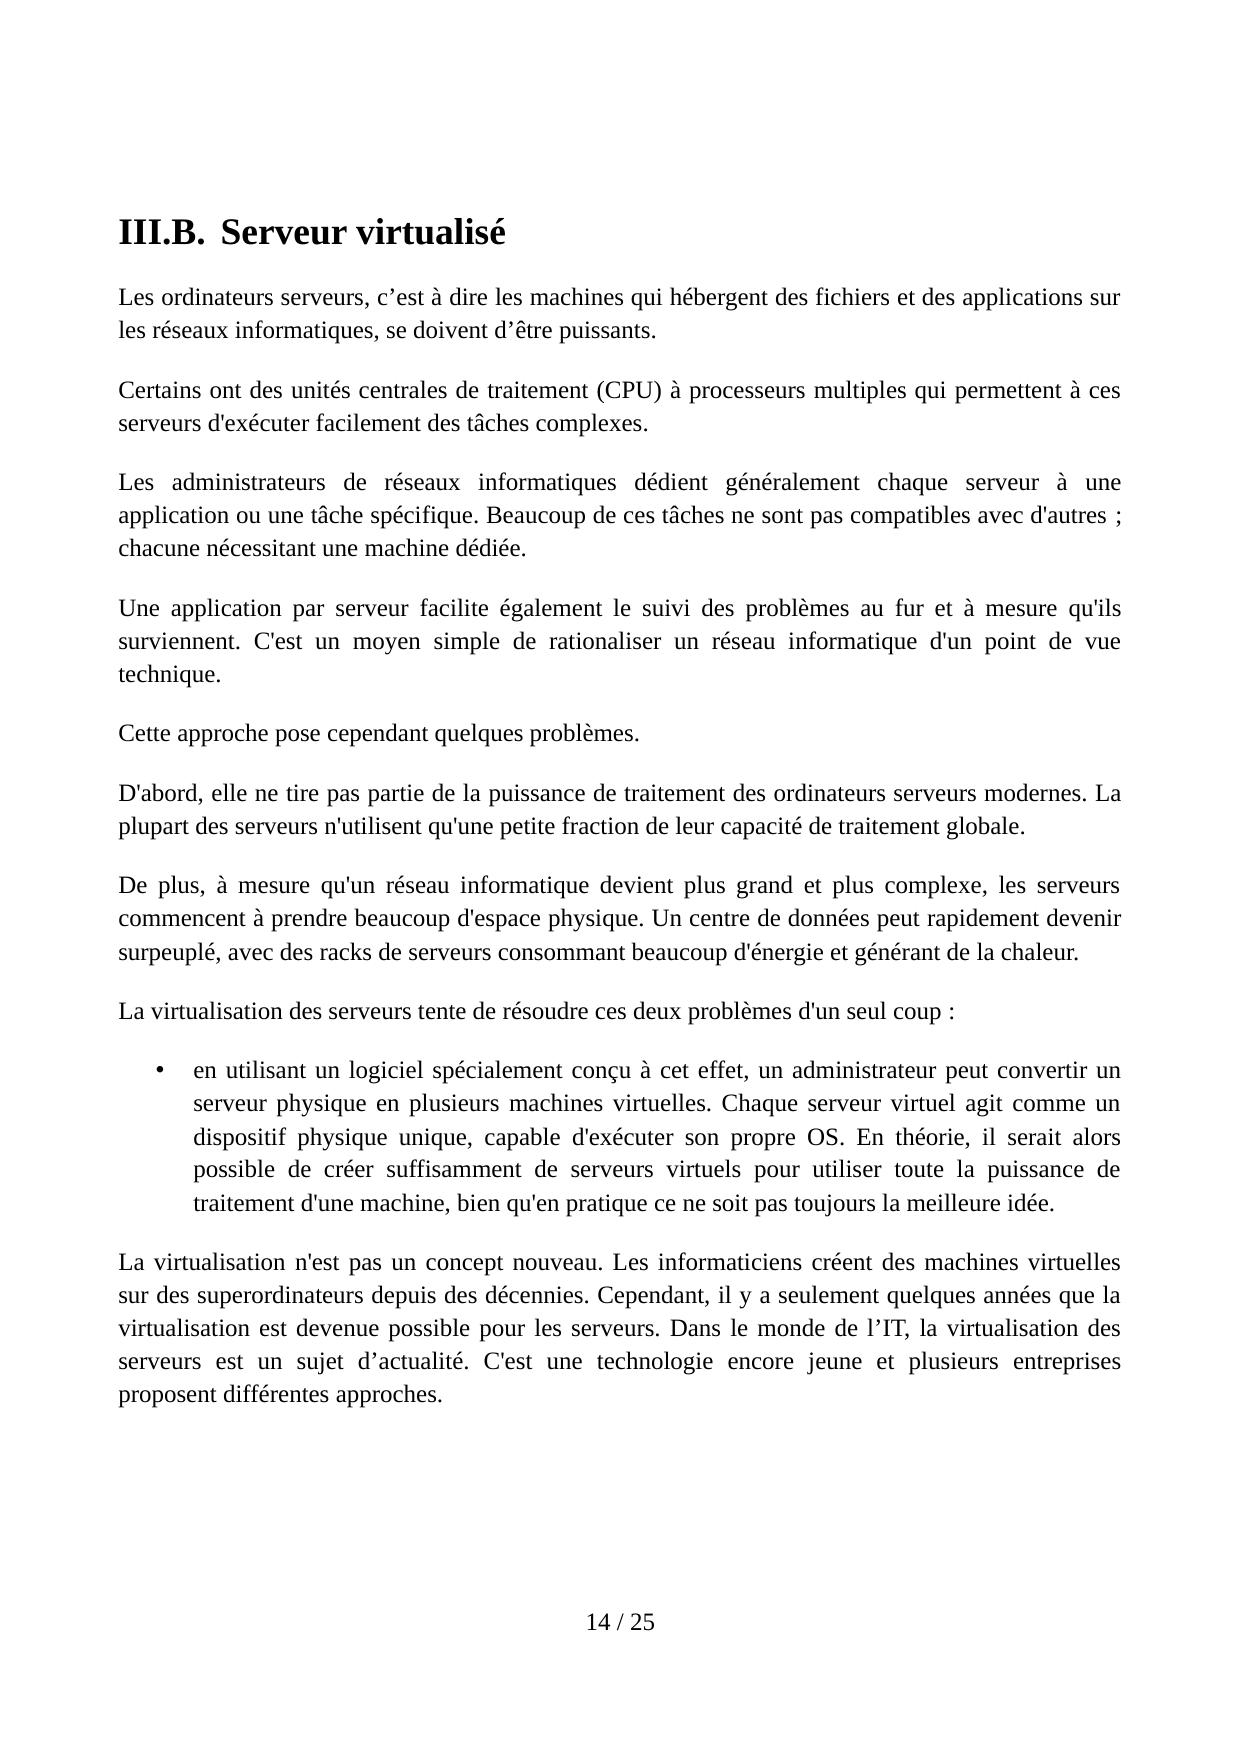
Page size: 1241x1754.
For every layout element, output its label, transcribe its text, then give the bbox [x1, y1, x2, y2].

text La virtualisation des serveurs tente de résoudre ces deux problèmes d'un seul coup : [118, 996, 1122, 1025]
text Les ordinateurs serveurs, c’est à dire les machines qui hébergent des fichiers et des applications sur les réseaux informatiques, se doivent d’être puissants. [118, 282, 1122, 344]
text D'abord, elle ne tire pas partie de la puissance de traitement des ordinateurs serveurs modernes. La plupart des serveurs n'utilisent qu'une petite fraction de leur capacité de traitement globale. [118, 778, 1122, 840]
list en utilisant un logiciel spécialement conçu à cet effet, un administrateur peut convertir un serveur physique en plusieurs machines virtuelles. Chaque serveur virtuel agit comme un dispositif physique unique, capable d'exécuter son propre OS. En théorie, il serait alors possible de créer suffisamment de serveurs virtuels pour utiliser toute la puissance de traitement d'une machine, bien qu'en pratique ce ne soit pas toujours la meilleure idée. [156, 1056, 1122, 1216]
text Une application par serveur facilite également le suivi des problèmes au fur et à mesure qu'ils surviennent. C'est un moyen simple de rationaliser un réseau informatique d'un point de vue technique. [118, 593, 1122, 688]
text La virtualisation n'est pas un concept nouveau. Les informaticiens créent des machines virtuelles sur des superordinateurs depuis des décennies. Cependant, il y a seulement quelques années que la virtualisation est devenue possible pour les serveurs. Dans le monde de l’IT, la virtualisation des serveurs est un sujet d’actualité. C'est une technologie encore jeune et plusieurs entreprises proposent différentes approches. [118, 1247, 1122, 1408]
text De plus, à mesure qu'un réseau informatique devient plus grand et plus complexe, les serveurs commencent à prendre beaucoup d'espace physique. Un centre de données peut rapidement devenir surpeuplé, avec des racks de serveurs consommant beaucoup d'énergie et générant de la chaleur. [118, 871, 1122, 965]
text Certains ont des unités centrales de traitement (CPU) à processeurs multiples qui permettent à ces serveurs d'exécuter facilement des tâches complexes. [118, 375, 1122, 437]
subtitle Serveur virtualisé [118, 209, 1122, 252]
text Les administrateurs de réseaux informatiques dédient généralement chaque serveur à une application ou une tâche spécifique. Beaucoup de ces tâches ne sont pas compatibles avec d'autres ; chacune nécessitant une machine dédiée. [118, 467, 1122, 562]
text Cette approche pose cependant quelques problèmes. [118, 718, 1122, 747]
